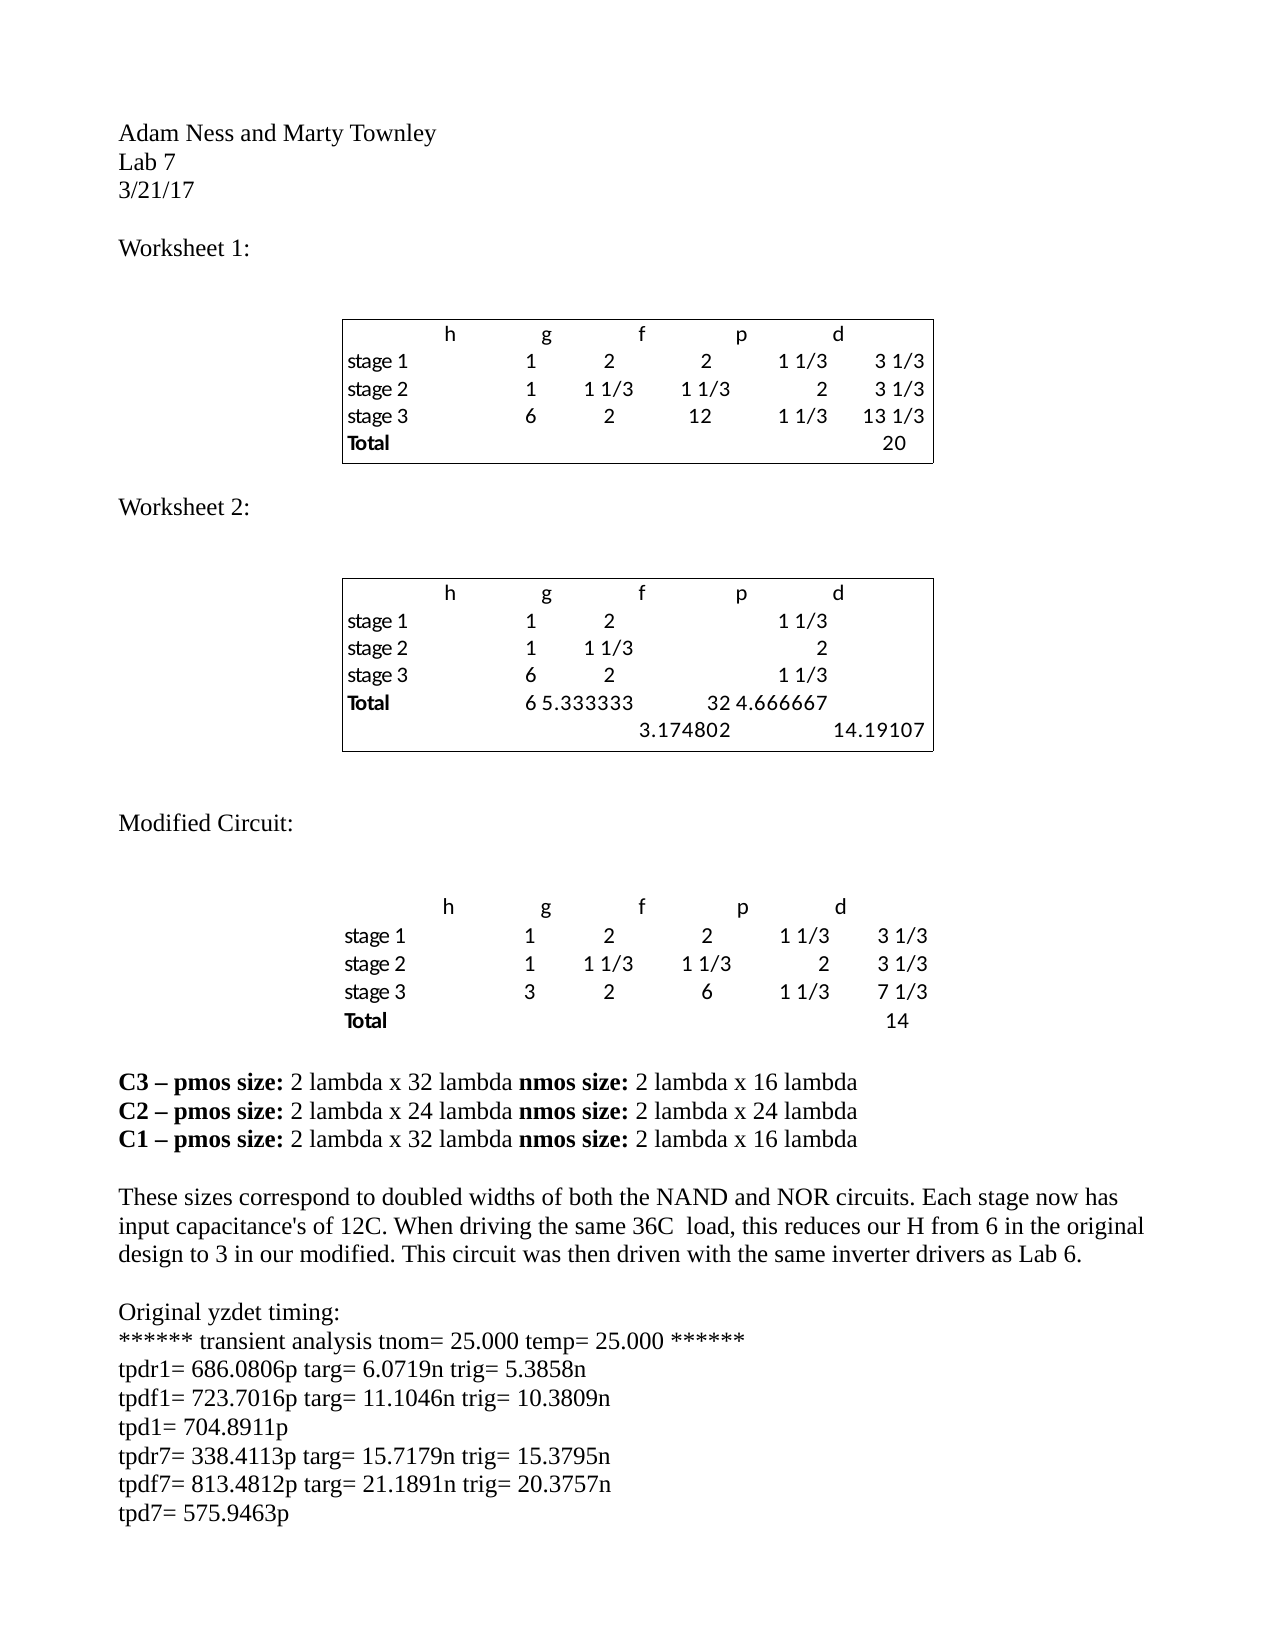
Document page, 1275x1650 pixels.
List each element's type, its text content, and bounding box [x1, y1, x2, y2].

text C1 – pmos size: 2 lambda x 32 lambda nmos size: 2 lambda x 16 lambda [118, 1124, 1157, 1153]
text tpd1= 704.8911p [118, 1412, 1157, 1441]
text Worksheet 1: [118, 233, 1157, 262]
text tpdr7= 338.4113p targ= 15.7179n trig= 15.3795n [118, 1441, 1157, 1469]
text Adam Ness and Marty Townley [118, 118, 1157, 147]
text 3/21/17 [118, 176, 1157, 204]
text C3 – pmos size: 2 lambda x 32 lambda nmos size: 2 lambda x 16 lambda [118, 1067, 1157, 1096]
text Original yzdet timing: [118, 1297, 1157, 1326]
text tpd7= 575.9463p [118, 1498, 1157, 1527]
text tpdf7= 813.4812p targ= 21.1891n trig= 20.3757n [118, 1469, 1157, 1498]
text Modified Circuit: [118, 808, 1157, 837]
text tpdr1= 686.0806p targ= 6.0719n trig= 5.3858n [118, 1354, 1157, 1383]
text ****** transient analysis tnom= 25.000 temp= 25.000 ****** [118, 1326, 1157, 1354]
text tpdf1= 723.7016p targ= 11.1046n trig= 10.3809n [118, 1383, 1157, 1412]
text Lab 7 [118, 147, 1157, 176]
text Worksheet 2: [118, 492, 1157, 521]
text C2 – pmos size: 2 lambda x 24 lambda nmos size: 2 lambda x 24 lambda [118, 1096, 1157, 1124]
text These sizes correspond to doubled widths of both the NAND and NOR circuits. Each stage now has input capacitance's of 12C. When driving the same 36C load, this reduces our H from 6 in the original design to 3 in our modified. This circuit was then driven with the same inverter drivers as Lab 6. [118, 1182, 1157, 1268]
